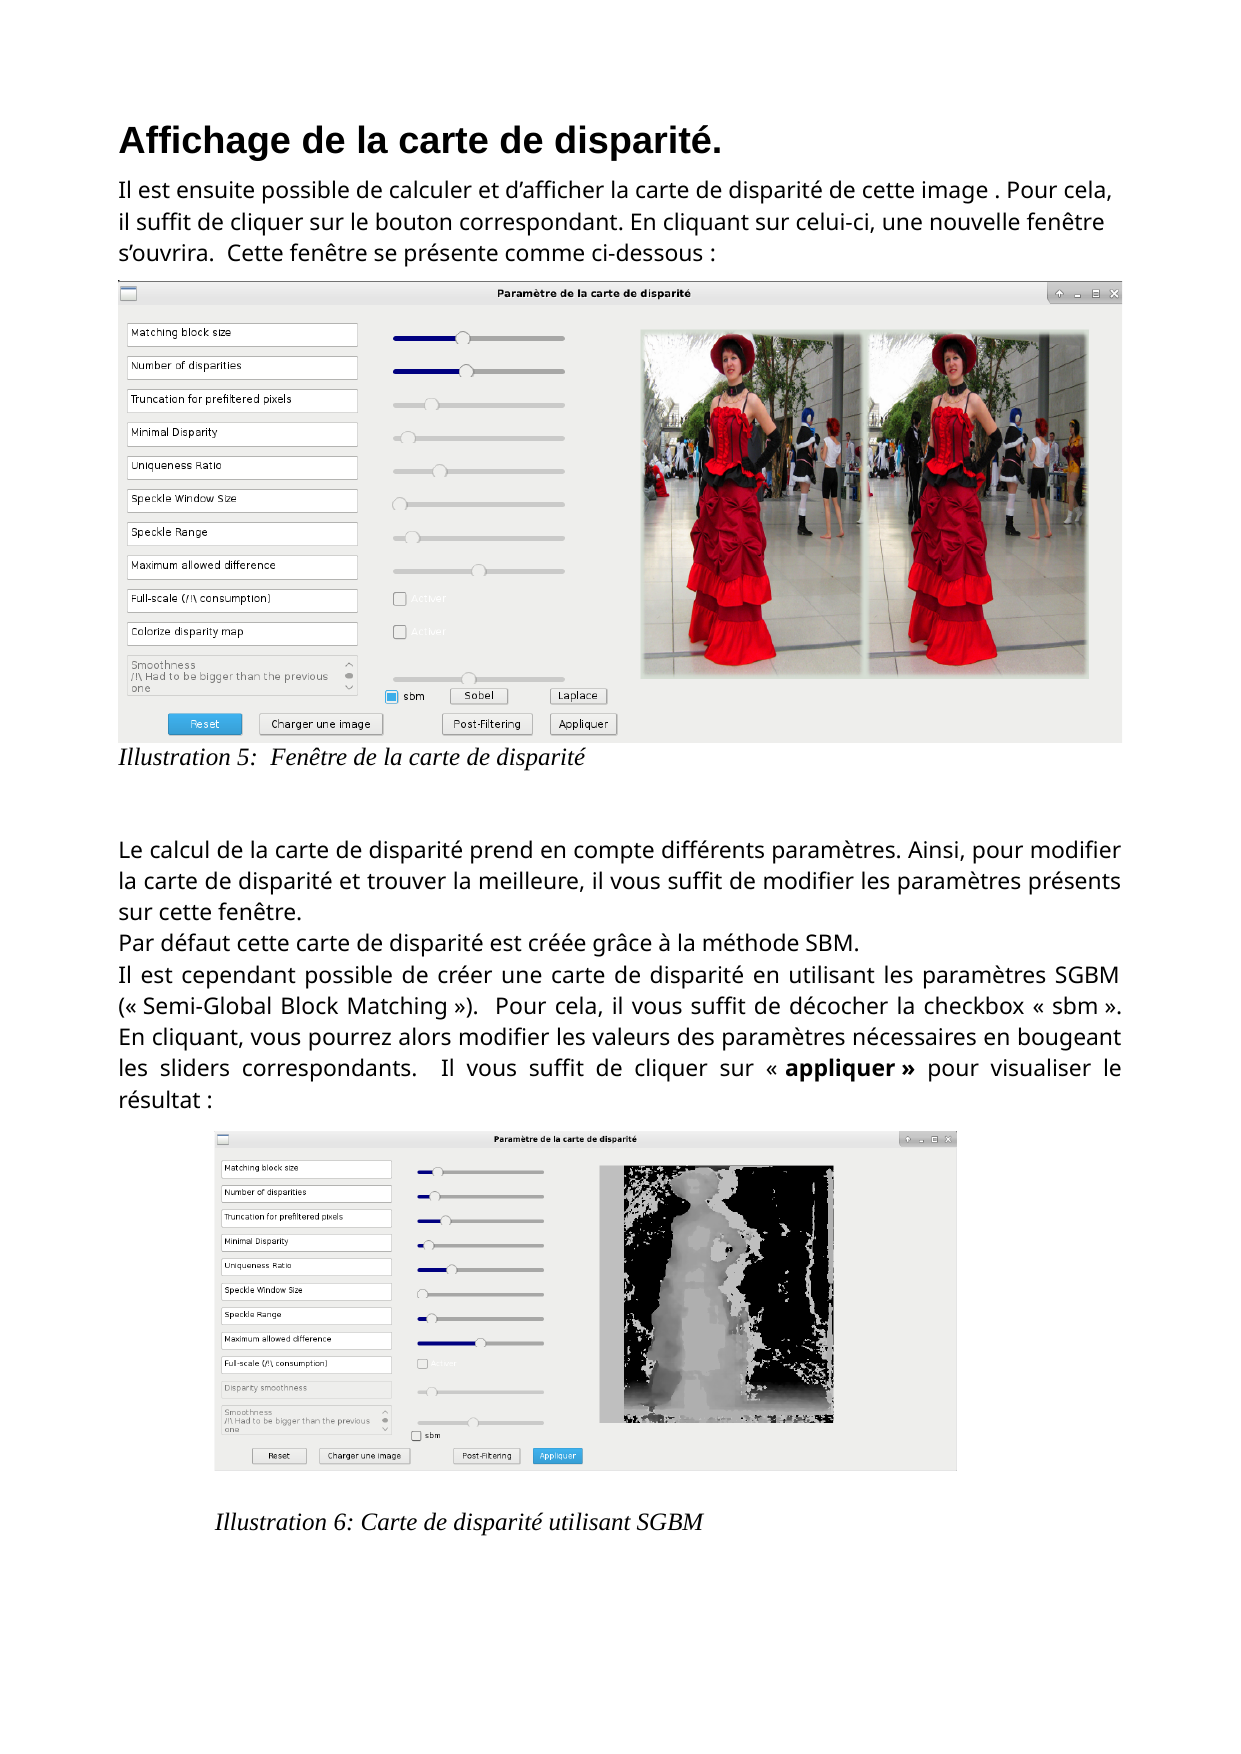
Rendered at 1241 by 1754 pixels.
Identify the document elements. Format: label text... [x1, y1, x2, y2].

picture [214, 1131, 957, 1471]
text [214, 1119, 957, 1131]
picture [118, 280, 1123, 743]
text Il est cependant possible de créer une carte de disparité en utilisant les paramètres SGBM (« Semi-Global Block Matching »). Pour cela, il vous suffit de décocher la checkbox « sbm ». En cliquant, vous pourrez alors modifier les valeurs des paramètres nécessaires en bougeant les sliders correspondants. Il vous suffit de cliquer sur « appliquer » pour visualiser le résultat : [118, 958, 1122, 1115]
text Illustration 5: Fenêtre de la carte de disparité [118, 743, 1122, 771]
subtitle Affichage de la carte de disparité. [118, 118, 1122, 162]
text Il est ensuite possible de calculer et d’afficher la carte de disparité de cette image . Pour cela, il suffit de cliquer sur le bouton correspondant. En cliquant sur celui-ci, une nouvelle fenêtre s’ouvrira. Cette fenêtre se présente comme ci-dessous : [118, 174, 1122, 268]
text Le calcul de la carte de disparité prend en compte différents paramètres. Ainsi, pour modifier la carte de disparité et trouver la meilleure, il vous suffit de modifier les paramètres présents sur cette fenêtre. [118, 833, 1122, 927]
text Par défaut cette carte de disparité est créée grâce à la méthode SBM. [118, 927, 1122, 958]
text Illustration 6: Carte de disparité utilisant SGBM [214, 1471, 957, 1535]
